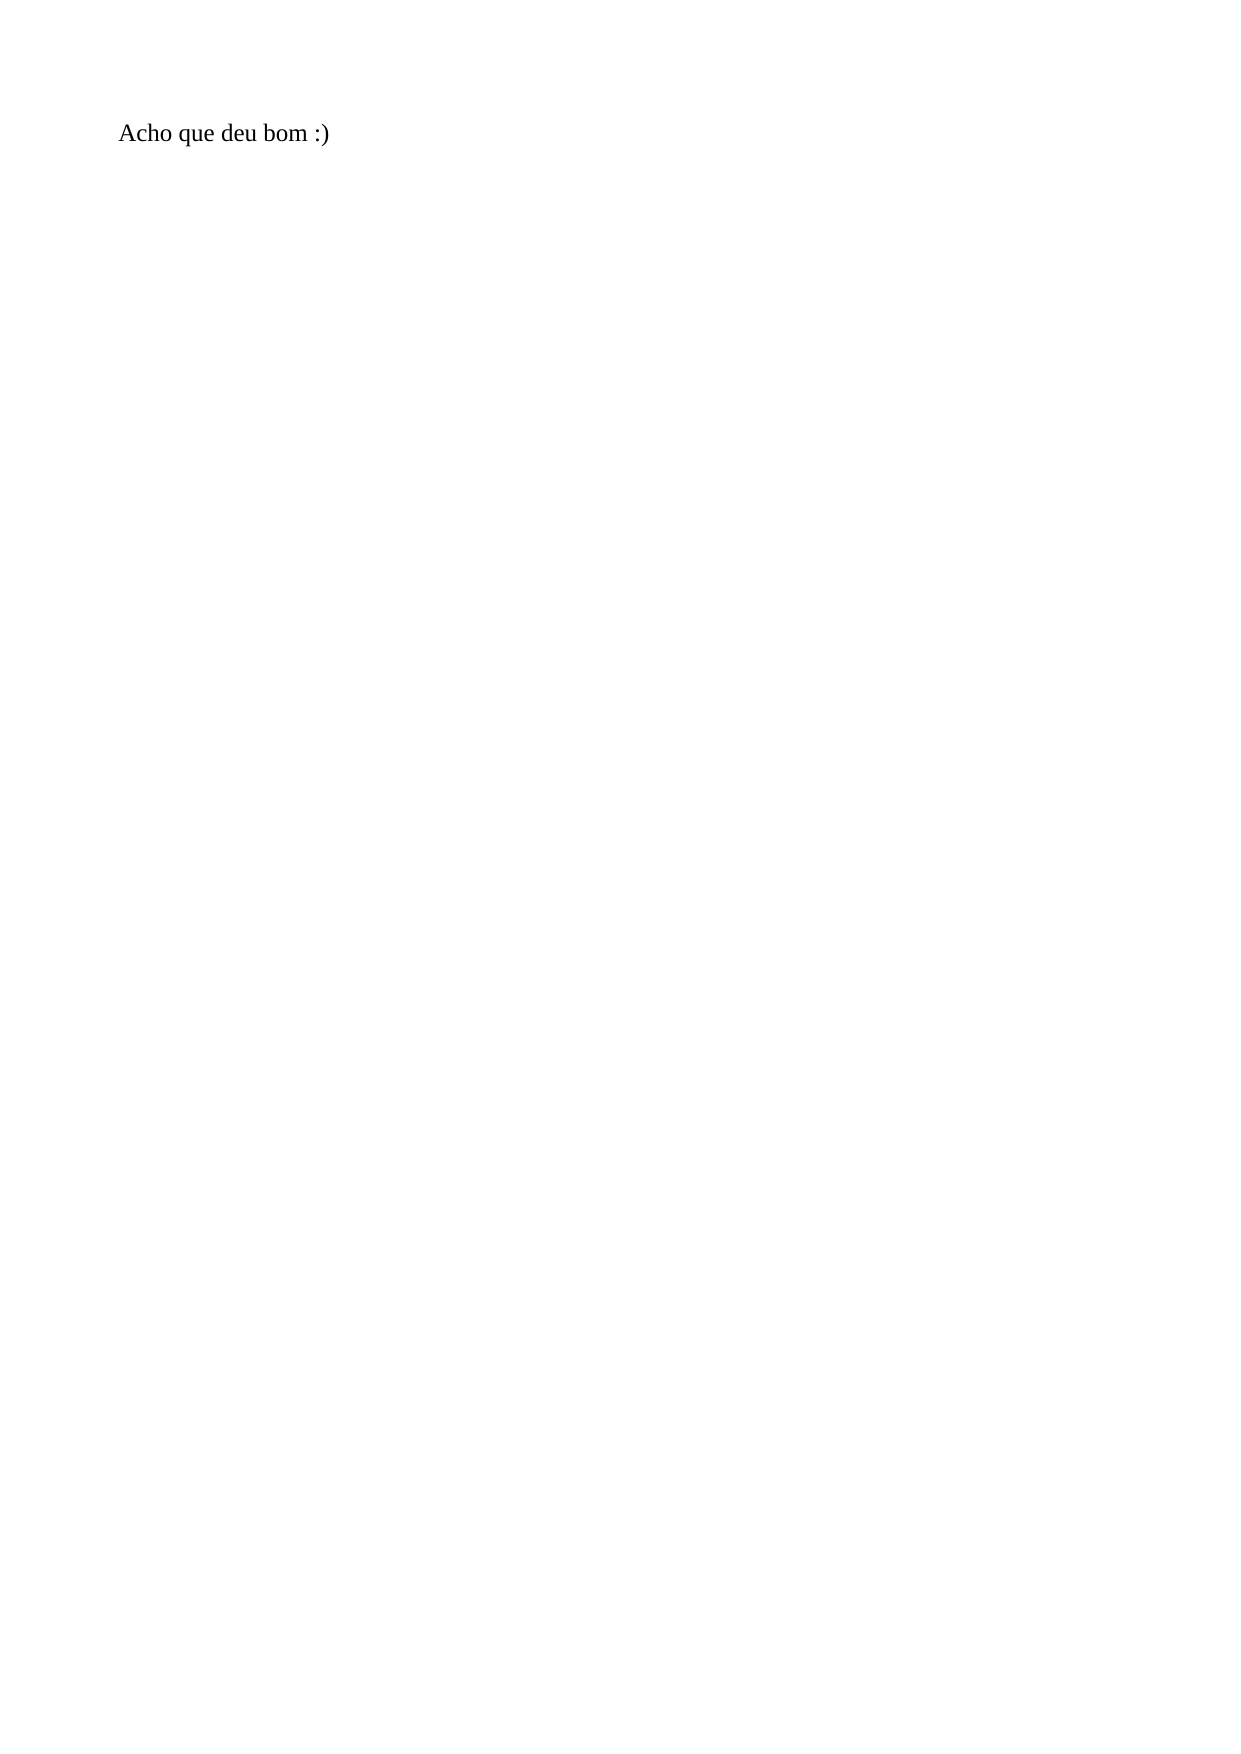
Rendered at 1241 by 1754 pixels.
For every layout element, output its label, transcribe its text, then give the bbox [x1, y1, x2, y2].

text Acho que deu bom :) [118, 118, 1122, 147]
